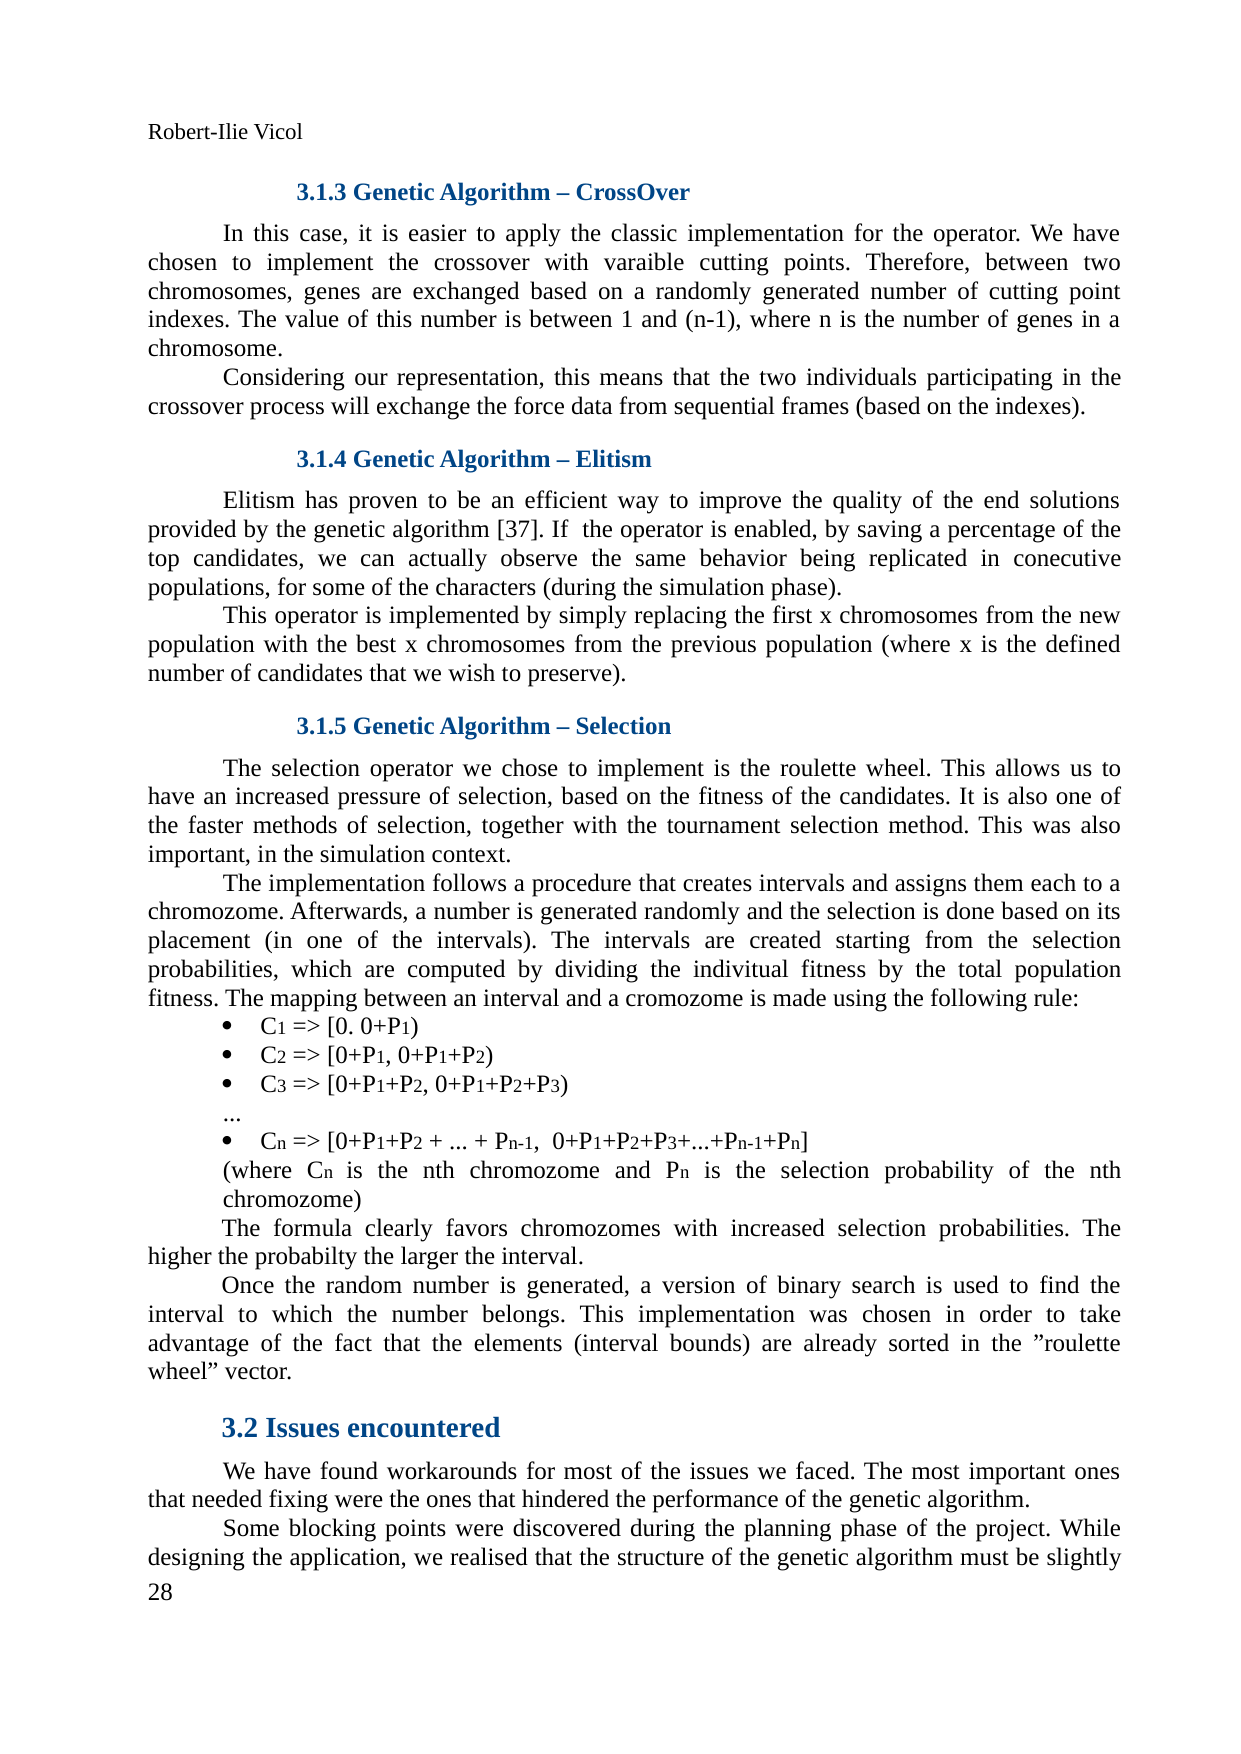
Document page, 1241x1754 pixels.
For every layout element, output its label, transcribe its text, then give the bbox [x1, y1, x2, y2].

subtitle 3.2 Issues encountered [221, 1410, 1122, 1443]
text The implementation follows a procedure that creates intervals and assigns them each to a chromozome. Afterwards, a number is generated randomly and the selection is done based on its placement (in one of the intervals). The intervals are created starting from the selection probabilities, which are computed by dividing the indivitual fitness by the total population fitness. The mapping between an interval and a cromozome is made using the following rule: [148, 868, 1122, 1011]
list C2 => [0+P1, 0+P1+P2) [223, 1040, 1122, 1069]
text We have found workarounds for most of the issues we faced. The most important ones that needed fixing were the ones that hindered the performance of the genetic algorithm. [148, 1456, 1122, 1513]
text Elitism has proven to be an efficient way to improve the quality of the end solutions provided by the genetic algorithm [37]. If the operator is enabled, by saving a percentage of the top candidates, we can actually observe the same behavior being replicated in conecutive populations, for some of the characters (during the simulation phase). [148, 485, 1122, 600]
subtitle 3.1.3 Genetic Algorithm – CrossOver [221, 177, 1122, 206]
text Some blocking points were discovered during the planning phase of the project. While designing the application, we realised that the structure of the genetic algorithm must be slightly [148, 1513, 1122, 1571]
text (where Cn is the nth chromozome and Pn is the selection probability of the nth chromozome) [223, 1155, 1122, 1213]
list Cn => [0+P1+P2 + ... + Pn-1, 0+P1+P2+P3+...+Pn-1+Pn] [223, 1126, 1122, 1155]
text Once the random number is generated, a version of binary search is used to find the interval to which the number belongs. This implementation was chosen in order to take advantage of the fact that the elements (interval bounds) are already sorted in the ”roulette wheel” vector. [148, 1270, 1122, 1385]
list C1 => [0. 0+P1) [223, 1011, 1122, 1040]
text In this case, it is easier to apply the classic implementation for the operator. We have chosen to implement the crossover with varaible cutting points. Therefore, between two chromosomes, genes are exchanged based on a randomly generated number of cutting point indexes. The value of this number is between 1 and (n-1), where n is the number of genes in a chromosome. [148, 218, 1122, 362]
text The selection operator we chose to implement is the roulette wheel. This allows us to have an increased pressure of selection, based on the fitness of the candidates. It is also one of the faster methods of selection, together with the tournament selection method. This was also important, in the simulation context. [148, 753, 1122, 868]
subtitle 3.1.5 Genetic Algorithm – Selection [221, 711, 1122, 740]
subtitle 3.1.4 Genetic Algorithm – Elitism [221, 444, 1122, 473]
text Considering our representation, this means that the two individuals participating in the crossover process will exchange the force data from sequential frames (based on the indexes). [148, 362, 1122, 419]
text ... [223, 1098, 1122, 1126]
list C3 => [0+P1+P2, 0+P1+P2+P3) [223, 1069, 1122, 1098]
text The formula clearly favors chromozomes with increased selection probabilities. The higher the probabilty the larger the interval. [148, 1213, 1122, 1270]
text This operator is implemented by simply replacing the first x chromosomes from the new population with the best x chromosomes from the previous population (where x is the defined number of candidates that we wish to preserve). [148, 600, 1122, 687]
